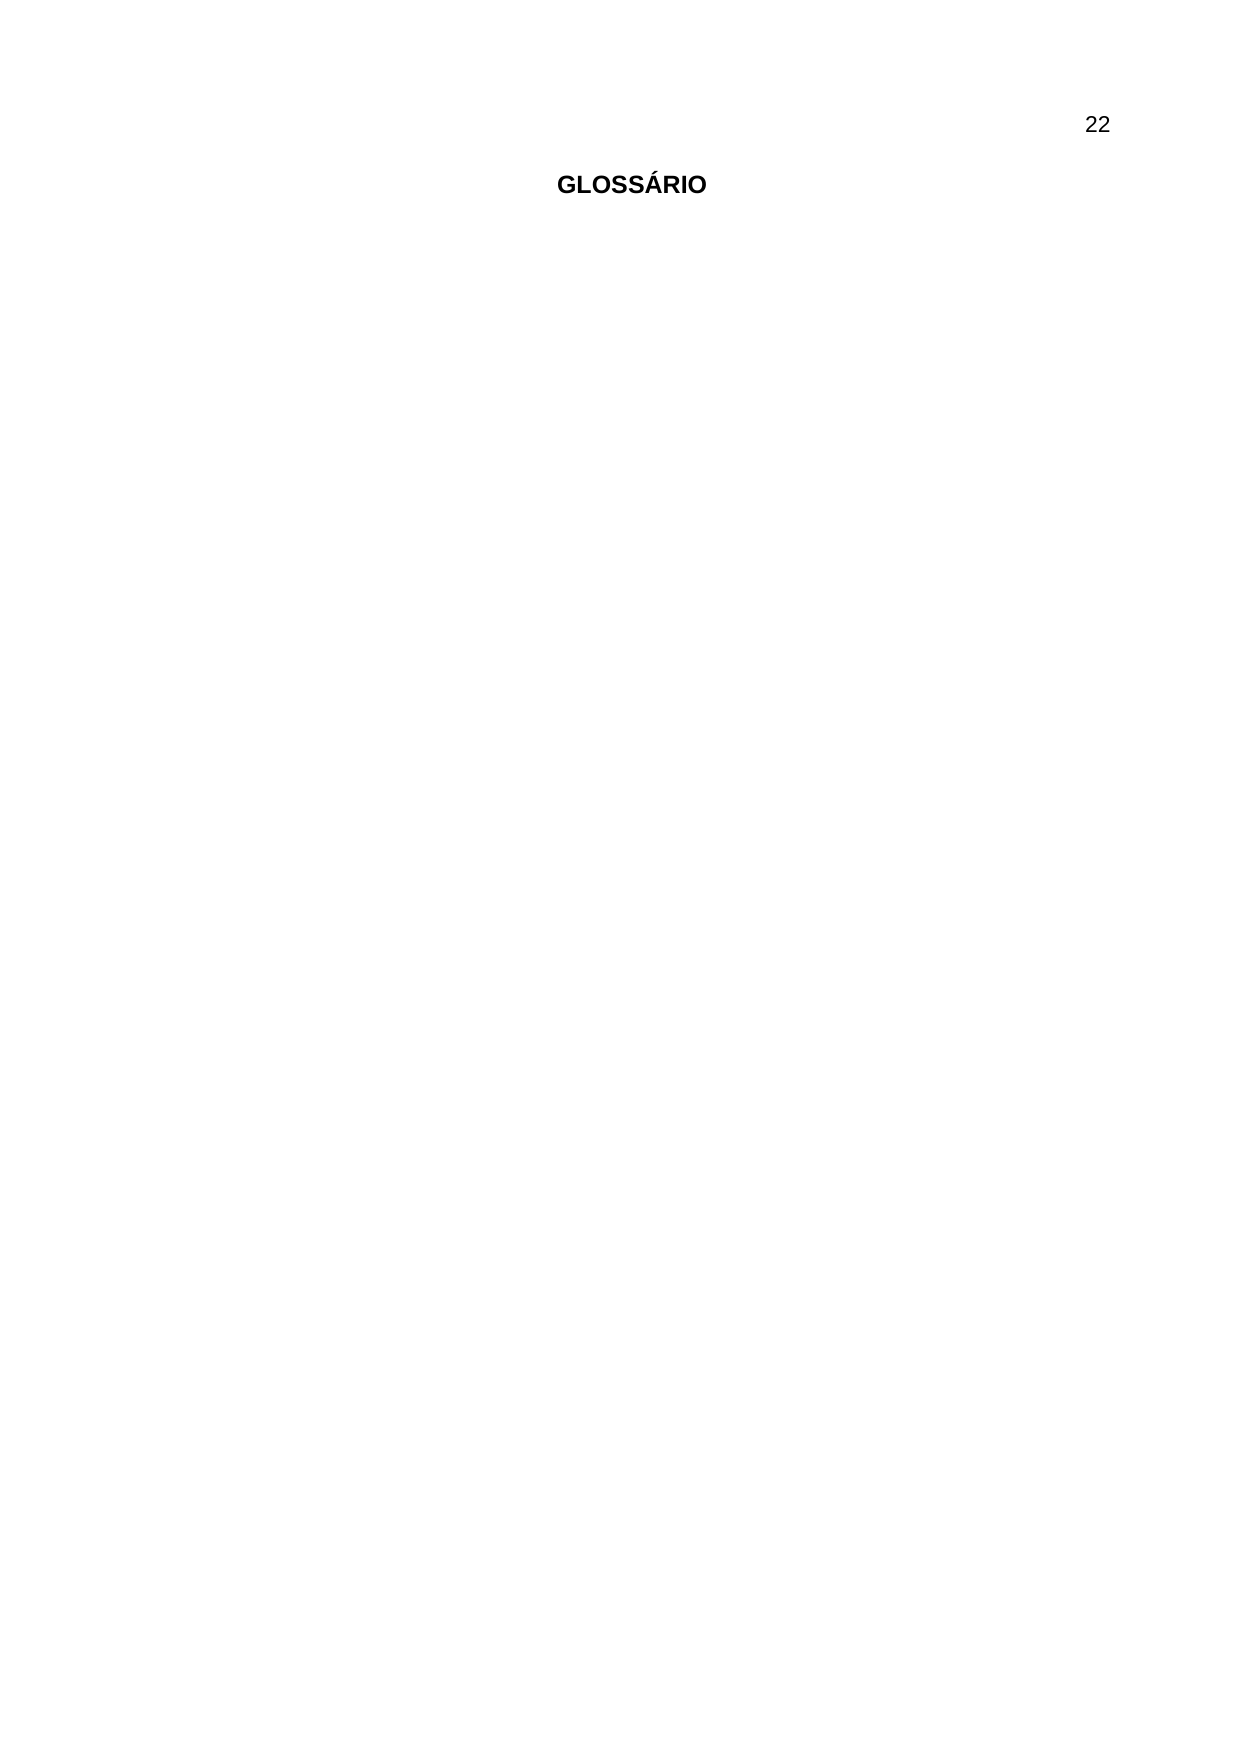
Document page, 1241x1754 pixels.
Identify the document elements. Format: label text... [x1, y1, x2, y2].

table_cell [154, 289, 295, 317]
table_cell [295, 400, 1110, 428]
table_header GLOSSÁRIO [154, 171, 1110, 289]
table_cell [154, 317, 295, 345]
table_cell [295, 428, 1110, 456]
table_cell [295, 289, 1110, 317]
table_cell [295, 373, 1110, 400]
table_cell [154, 373, 295, 400]
table_cell [154, 345, 295, 372]
table_cell [154, 456, 295, 483]
table_cell [295, 456, 1110, 483]
table_cell [154, 400, 295, 428]
table_cell [154, 428, 295, 456]
table_cell [295, 345, 1110, 372]
table_cell [295, 317, 1110, 345]
